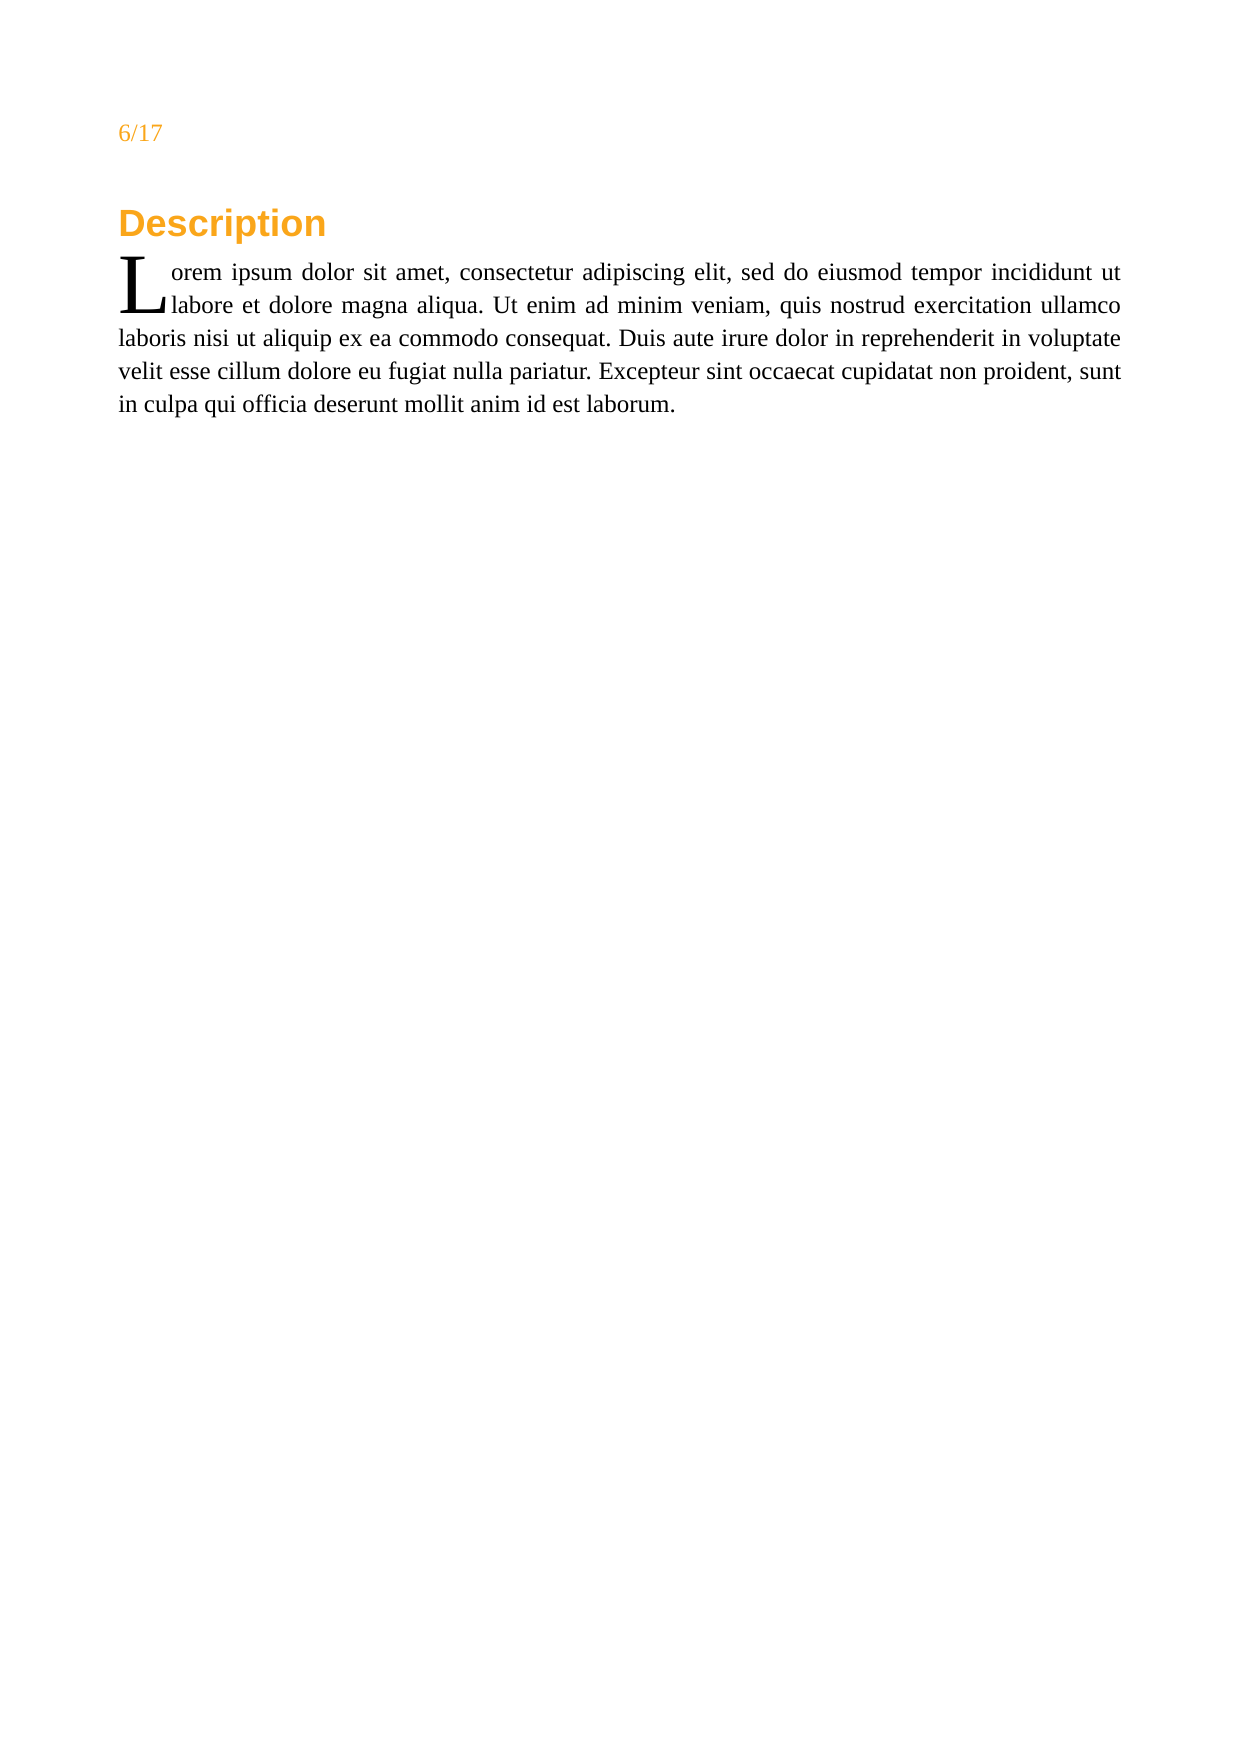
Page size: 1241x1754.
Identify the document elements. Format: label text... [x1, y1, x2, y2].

subtitle Description [118, 201, 1122, 245]
text Lorem ipsum dolor sit amet, consectetur adipiscing elit, sed do eiusmod tempor incididunt ut labore et dolore magna aliqua. Ut enim ad minim veniam, quis nostrud exercitation ullamco laboris nisi ut aliquip ex ea commodo consequat. Duis aute irure dolor in reprehenderit in voluptate velit esse cillum dolore eu fugiat nulla pariatur. Excepteur sint occaecat cupidatat non proident, sunt in culpa qui officia deserunt mollit anim id est laborum. [118, 257, 1122, 418]
